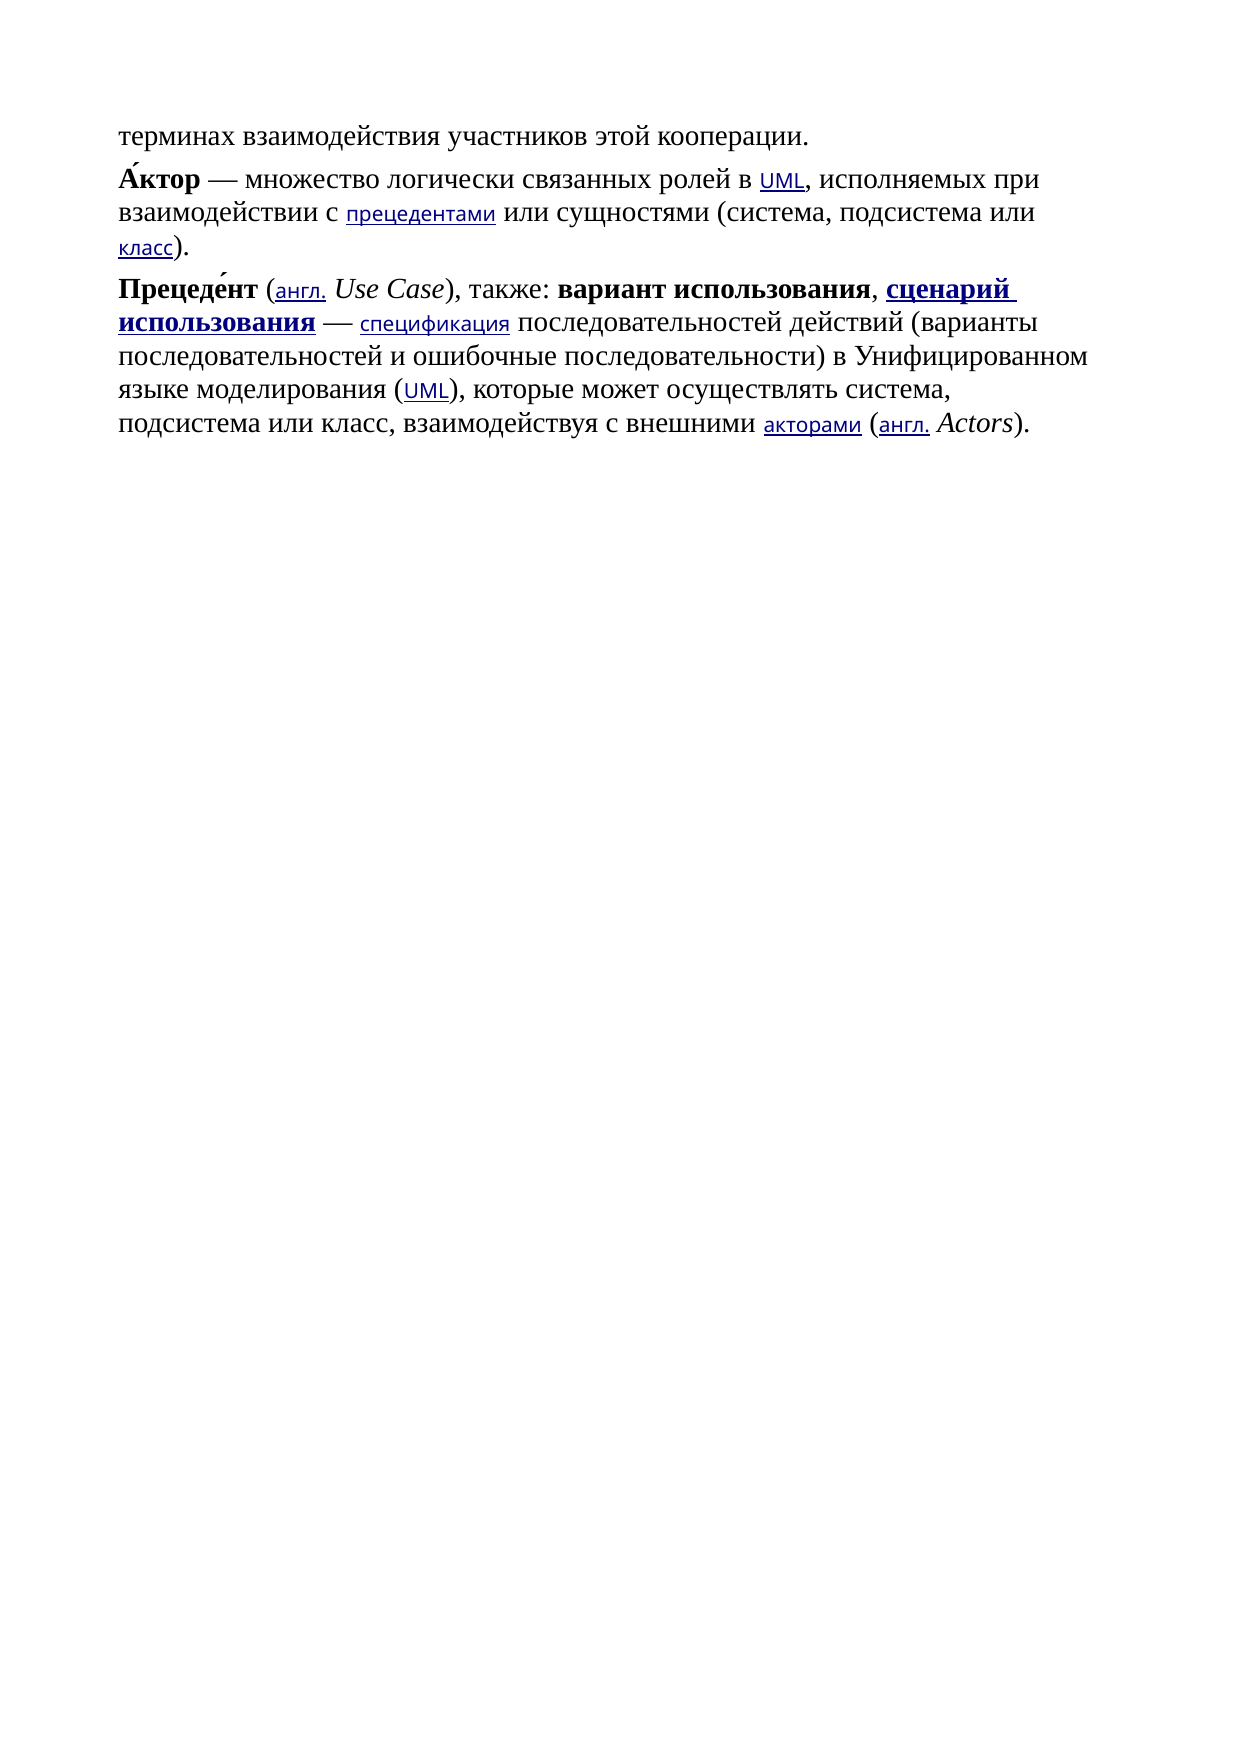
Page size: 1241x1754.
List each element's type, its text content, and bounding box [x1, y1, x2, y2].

text А́ктор — множество логически связанных ролей в UML, исполняемых при взаимодействии с прецедентами или сущностями (система, подсистема или класс). [118, 161, 1091, 262]
text терминах взаимодействия участников этой кооперации. [118, 118, 1091, 152]
text Прецеде́нт (англ. Use Case), также: вариант использования, сценарий использования — спецификация последовательностей действий (варианты последовательностей и ошибочные последовательности) в Унифицированном языке моделирования (UML), которые может осуществлять система, подсистема или класс, взаимодействуя с внешними акторами (англ. Actors). [118, 271, 1091, 439]
